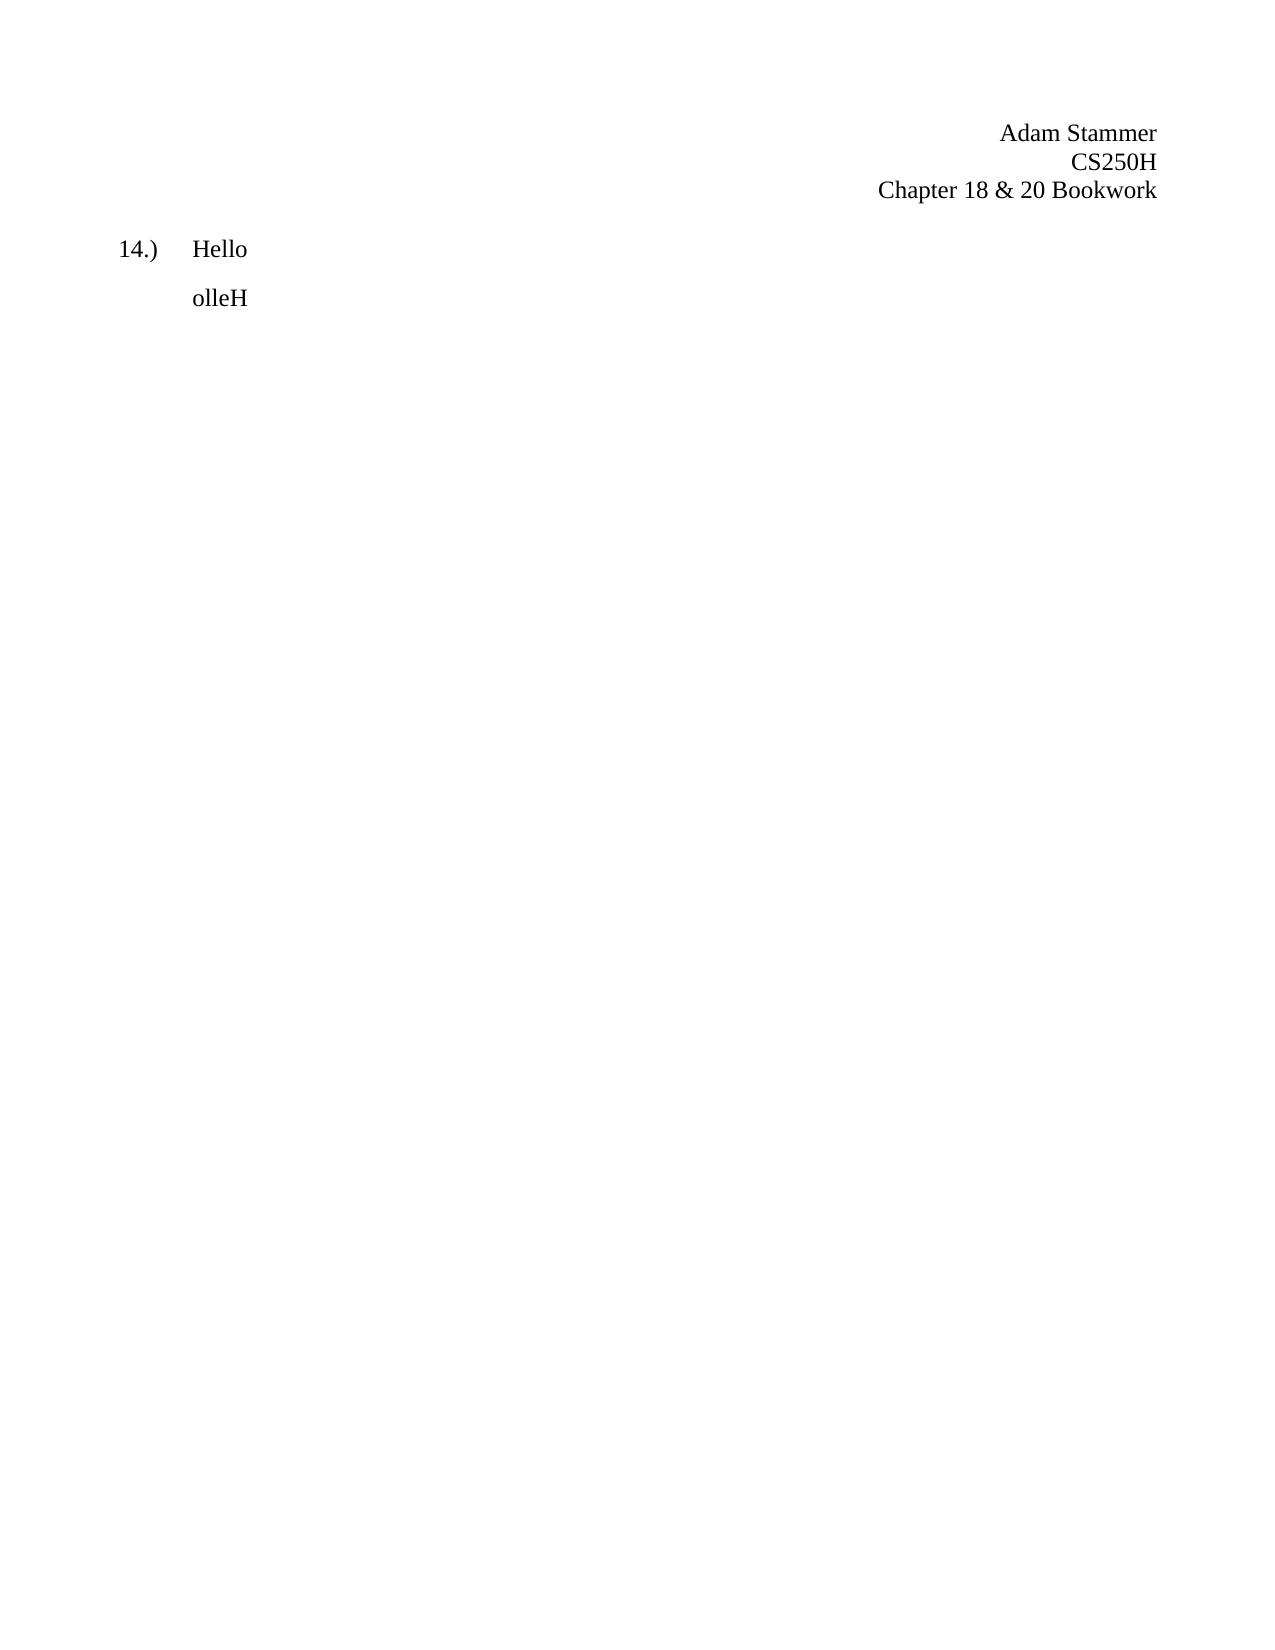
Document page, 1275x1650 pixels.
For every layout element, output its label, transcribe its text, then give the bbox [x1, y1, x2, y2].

text 14.) Hello [118, 234, 1157, 263]
text olleH [118, 283, 1157, 312]
